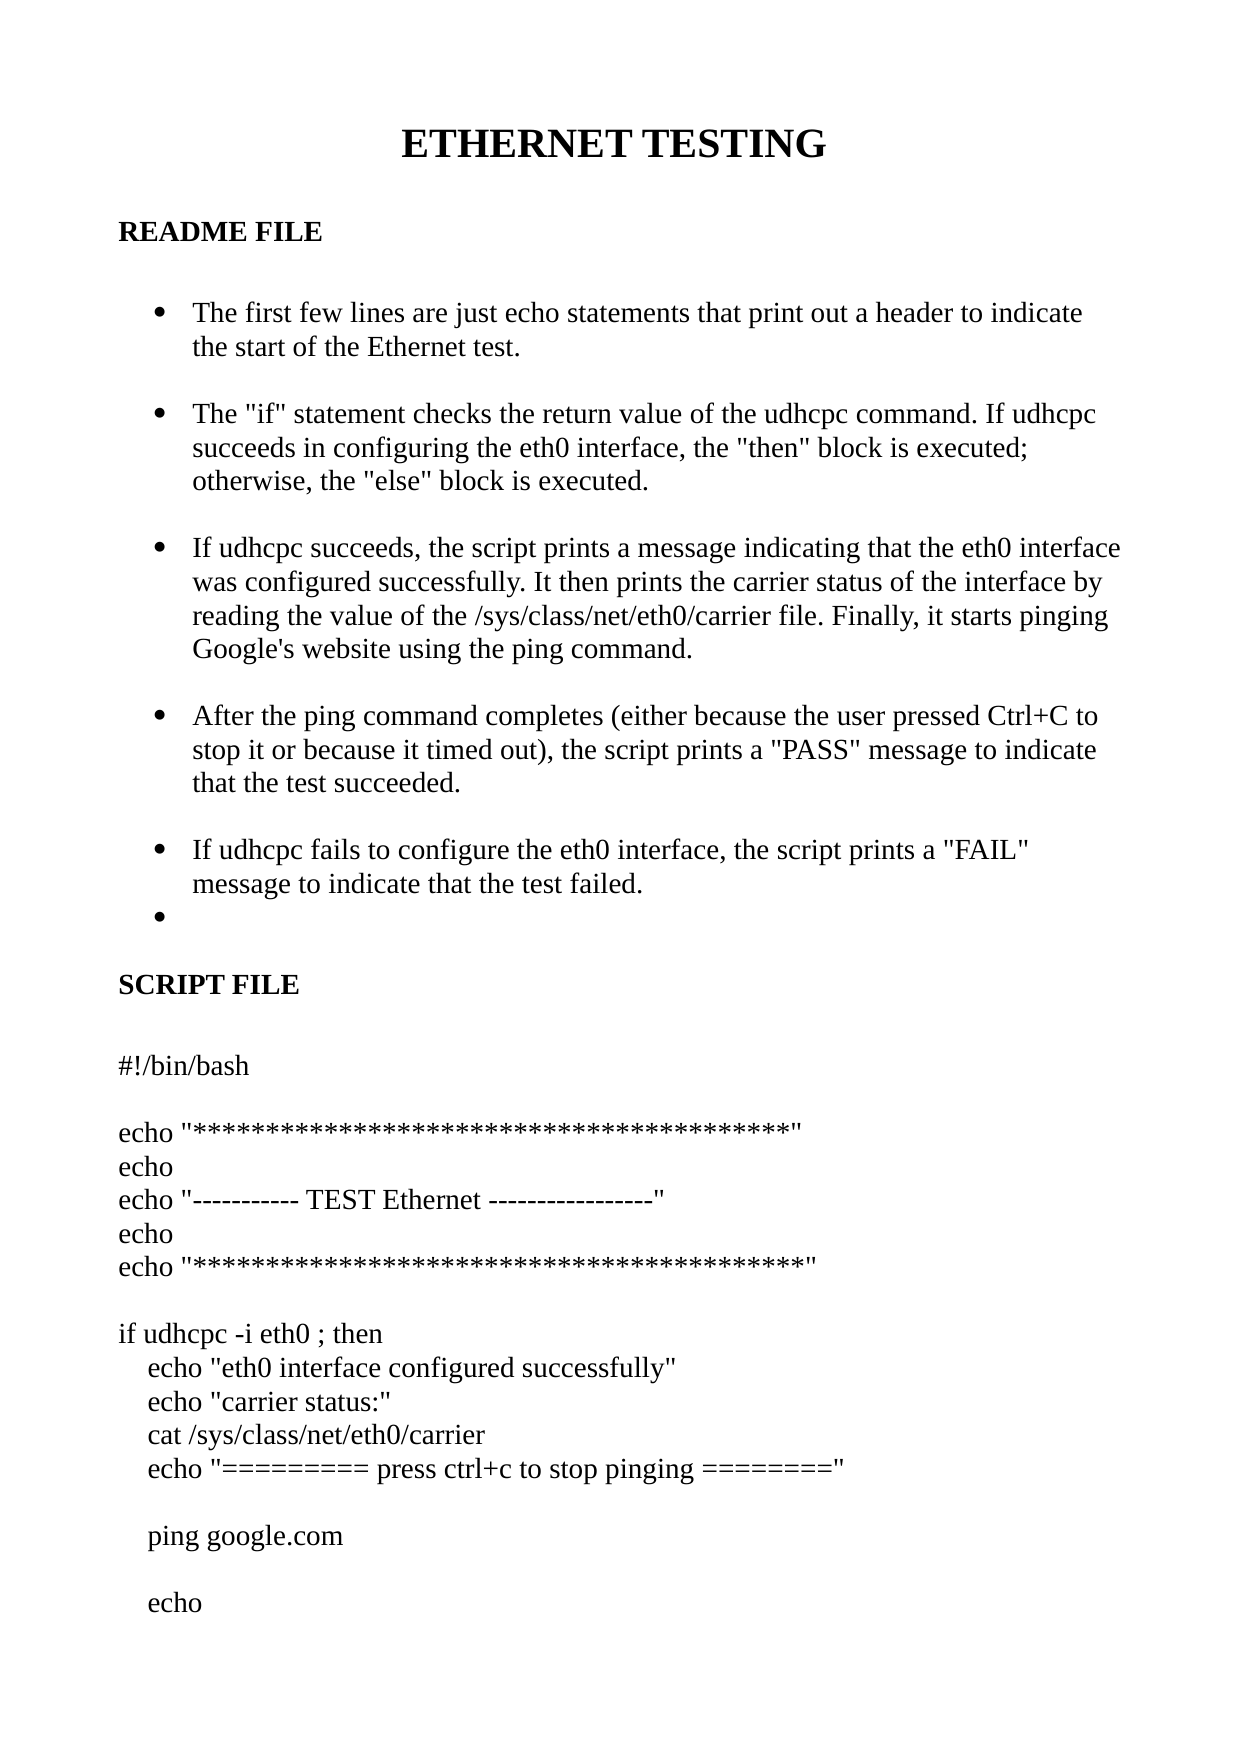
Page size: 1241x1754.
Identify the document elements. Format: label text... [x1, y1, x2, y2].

text if udhcpc -i eth0 ; then [118, 1317, 1122, 1350]
text #!/bin/bash [118, 1048, 1122, 1082]
text echo "carrier status:" [118, 1384, 1122, 1417]
text echo "----------- TEST Ethernet -----------------" [118, 1182, 1122, 1216]
text echo "========= press ctrl+c to stop pinging ========" [118, 1451, 1122, 1484]
text ping google.com [118, 1518, 1122, 1551]
list If udhcpc fails to configure the eth0 interface, the script prints a "FAIL" message to indicate that the test failed. [154, 832, 1122, 900]
list If udhcpc succeeds, the script prints a message indicating that the eth0 interface was configured successfully. It then prints the carrier status of the interface by reading the value of the /sys/class/net/eth0/carrier file. Finally, it starts pinging Google's website using the ping command. [154, 530, 1122, 665]
list After the ping command completes (either because the user pressed Ctrl+C to stop it or because it timed out), the script prints a "PASS" message to indicate that the test succeeded. [154, 698, 1122, 799]
text README FILE [118, 214, 1122, 247]
text echo "eth0 interface configured successfully" [118, 1350, 1122, 1384]
text ETHERNET TESTING [192, 118, 1122, 166]
text cat /sys/class/net/eth0/carrier [118, 1417, 1122, 1451]
text echo "******************************************" [118, 1249, 1122, 1283]
text echo [118, 1216, 1122, 1249]
list The first few lines are just echo statements that print out a header to indicate the start of the Ethernet test. [154, 295, 1122, 363]
text echo [118, 1149, 1122, 1182]
text echo [118, 1585, 1122, 1618]
text SCRIPT FILE [118, 967, 1122, 1000]
text echo "*****************************************" [118, 1115, 1122, 1149]
list The "if" statement checks the return value of the udhcpc command. If udhcpc succeeds in configuring the eth0 interface, the "then" block is executed; otherwise, the "else" block is executed. [154, 396, 1122, 497]
